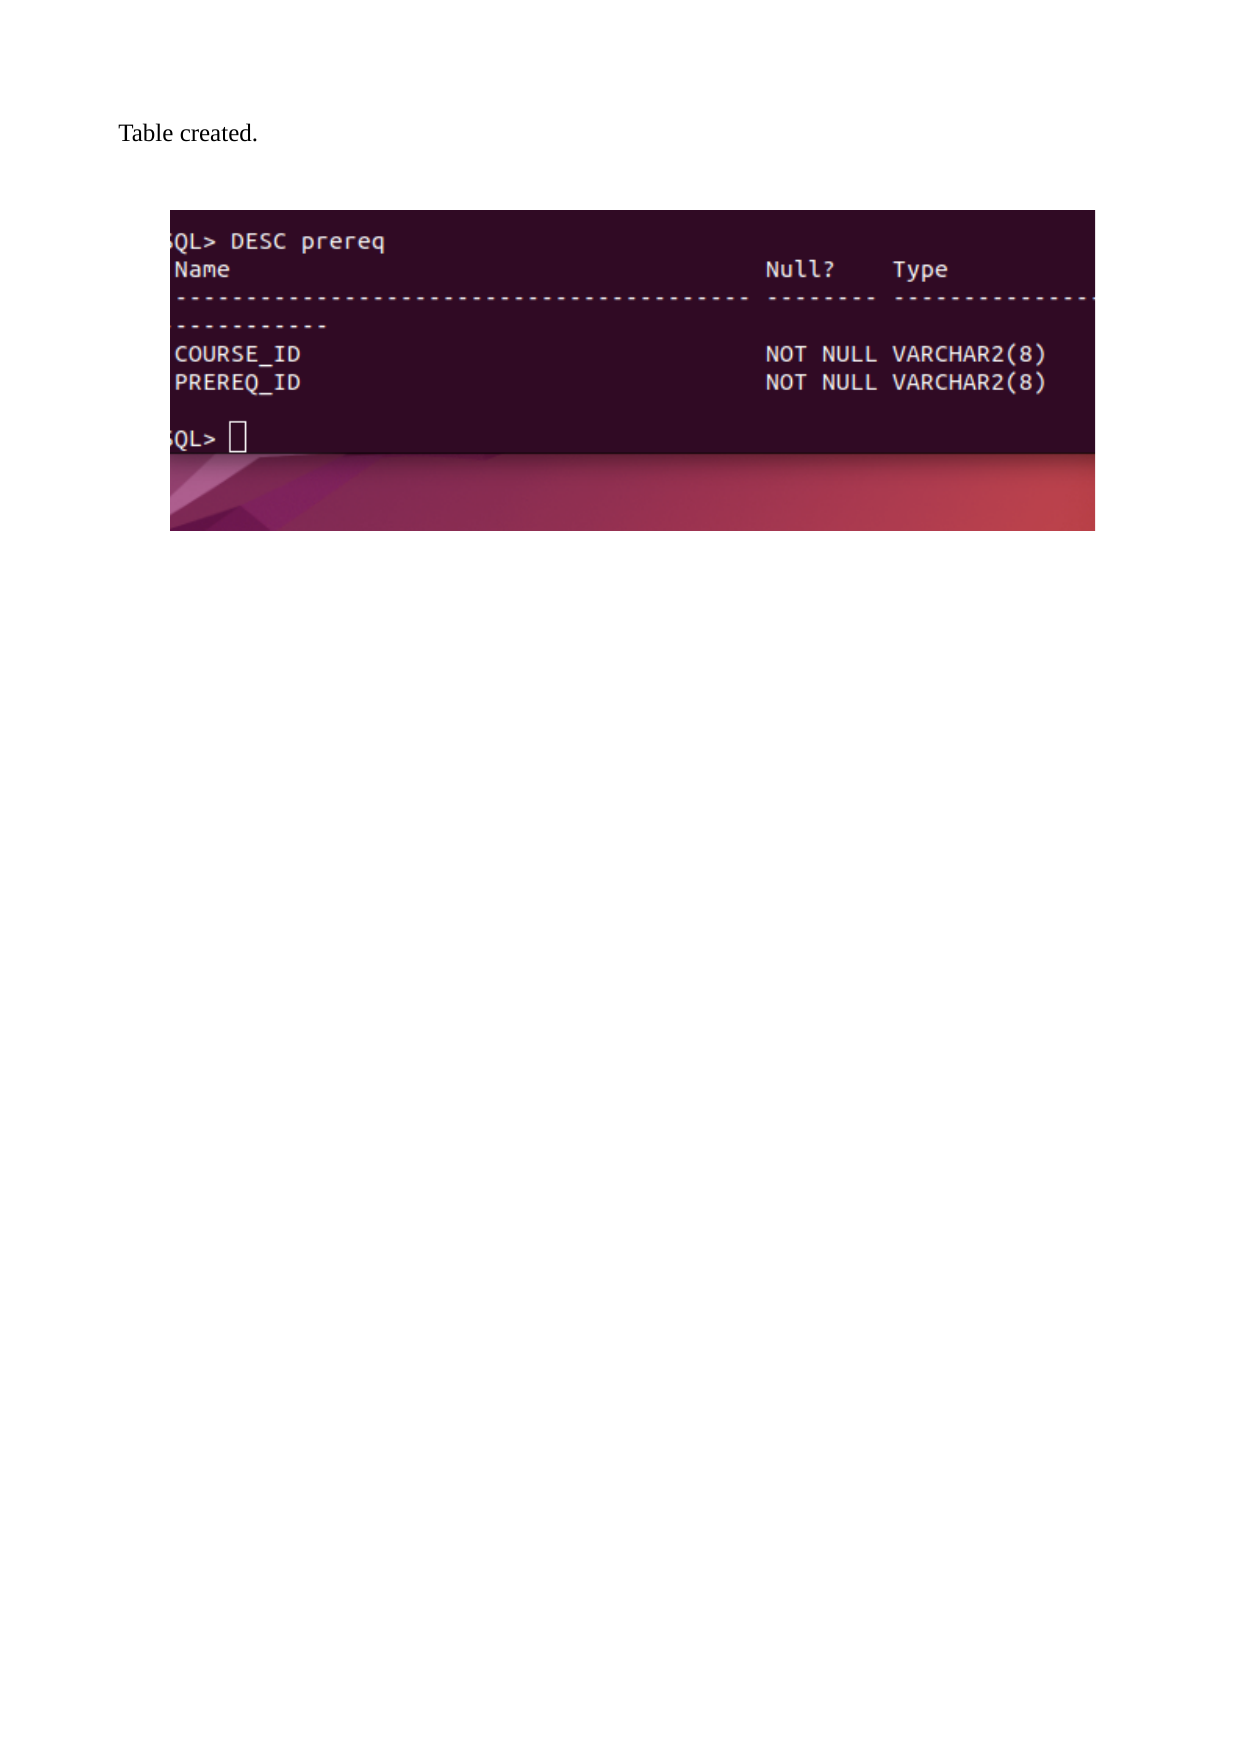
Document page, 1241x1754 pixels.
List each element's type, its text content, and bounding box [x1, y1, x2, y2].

text Table created. [118, 118, 1122, 147]
picture [170, 210, 1096, 531]
